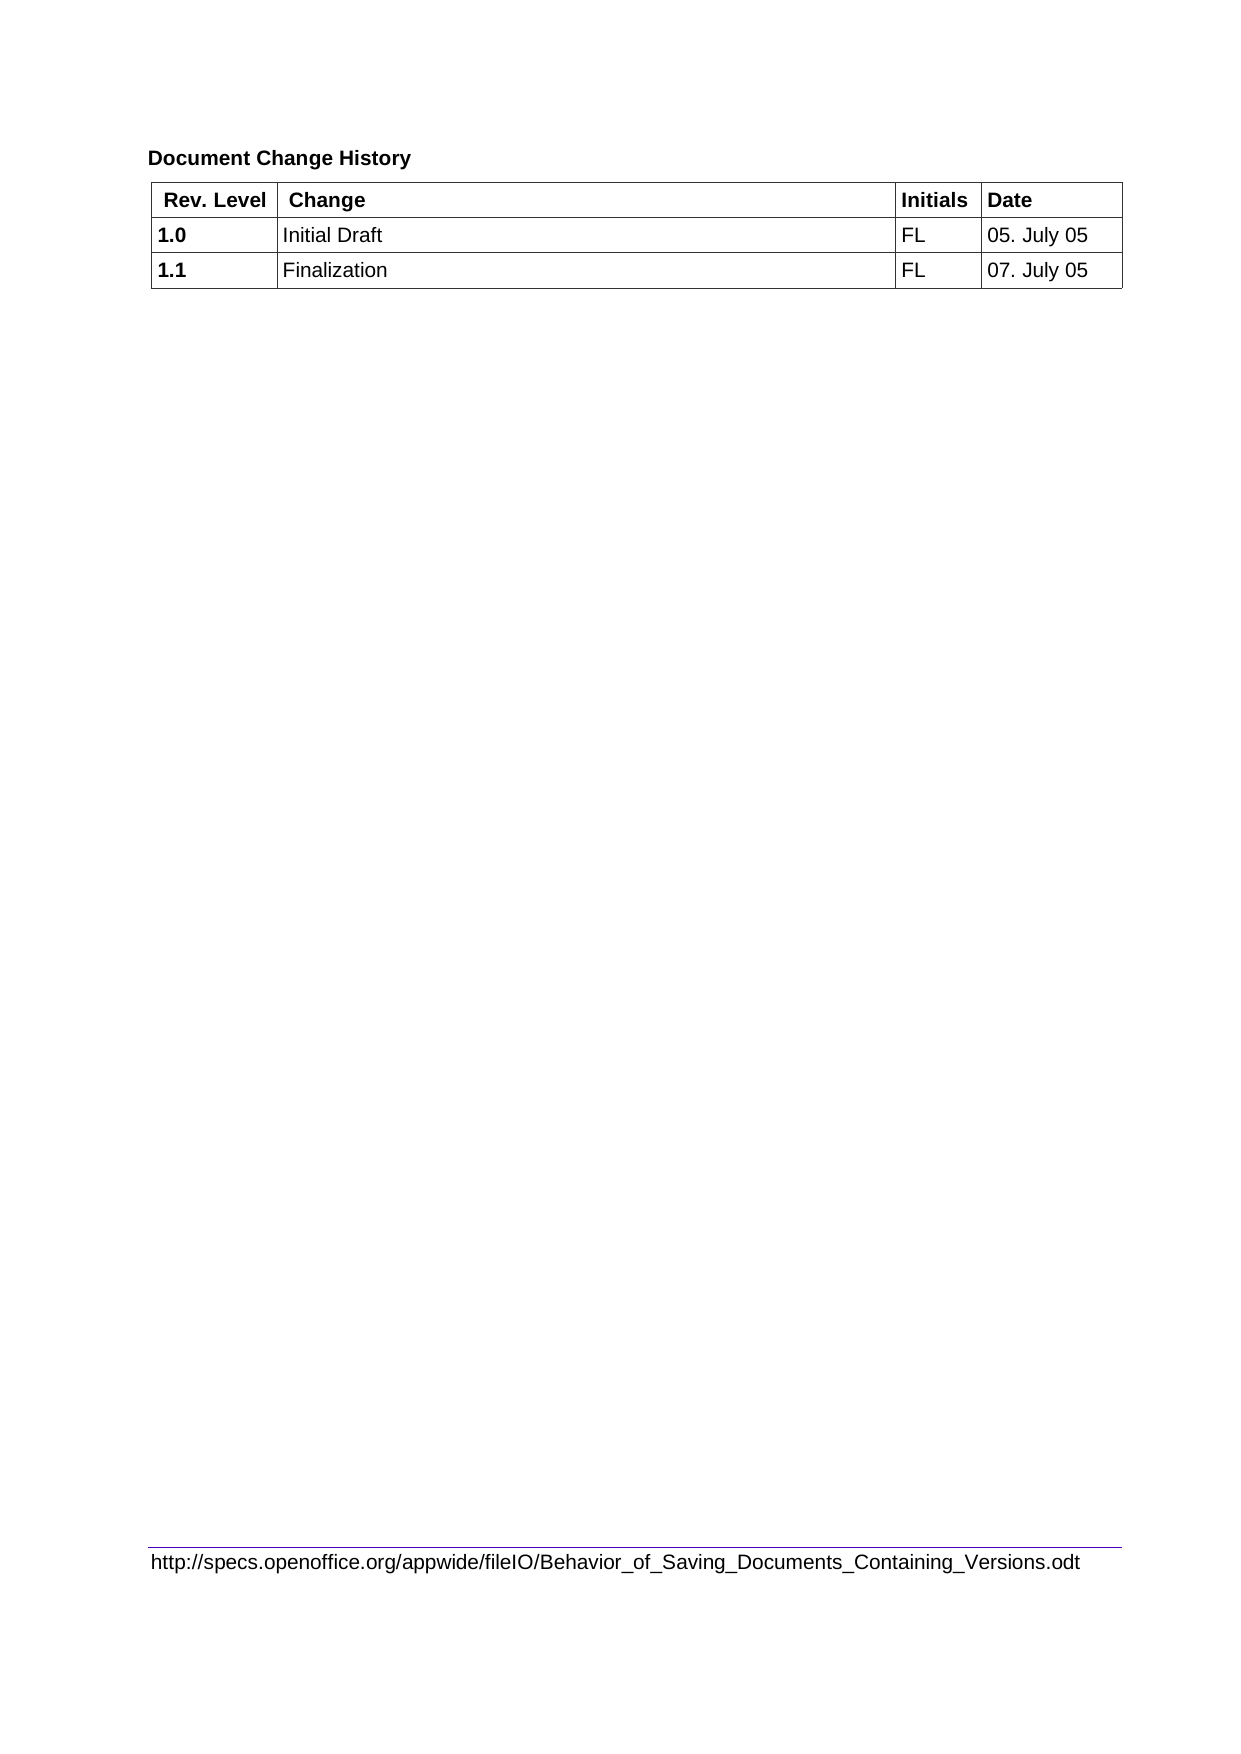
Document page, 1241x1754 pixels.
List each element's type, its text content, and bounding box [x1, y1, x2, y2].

table_header Change [278, 183, 895, 217]
table_cell 1.1 [152, 253, 277, 288]
table_header Initials [896, 183, 981, 217]
table_cell 07. July 05 [982, 253, 1122, 288]
table_cell FL [896, 253, 981, 288]
text Document Change History [148, 146, 1122, 170]
table_cell FL [896, 218, 981, 252]
table_header Date [982, 183, 1122, 217]
table_cell Finalization [278, 253, 895, 288]
table_cell Initial Draft [278, 218, 895, 252]
table_cell 1.0 [152, 218, 277, 252]
table_cell 05. July 05 [982, 218, 1122, 252]
table_header Rev. Level [152, 183, 277, 217]
